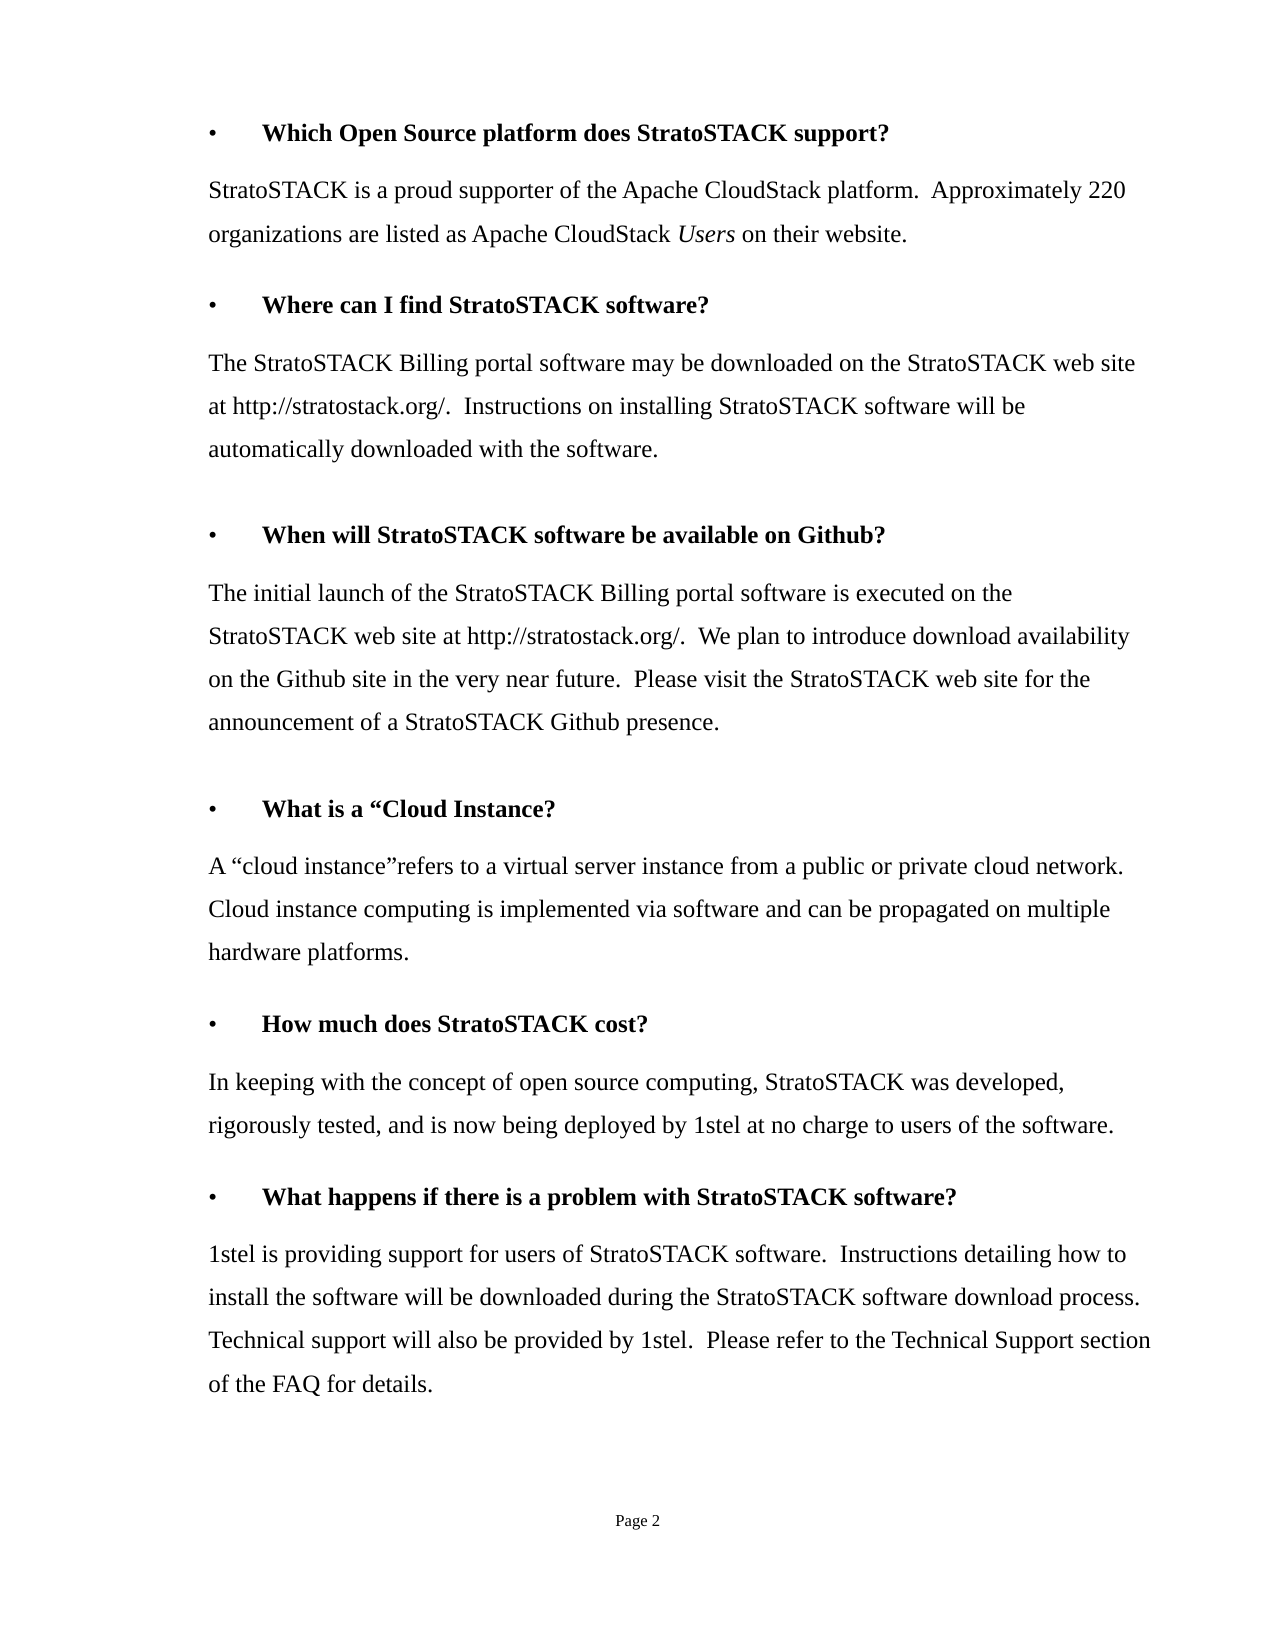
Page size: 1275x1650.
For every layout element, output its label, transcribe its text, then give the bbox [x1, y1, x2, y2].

list Where can I find StratoSTACK software? [193, 291, 1157, 319]
list What is a “Cloud Instance? [193, 794, 1157, 822]
list What happens if there is a problem with StratoSTACK software? [193, 1182, 1157, 1211]
list When will StratoSTACK software be available on Github? [193, 521, 1157, 549]
text A “cloud instance”refers to a virtual server instance from a public or private cloud network. Cloud instance computing is implemented via software and can be propagated on multiple hardware platforms. [208, 851, 1157, 966]
text In keeping with the concept of open source computing, StratoSTACK was developed, rigorously tested, and is now being deployed by 1stel at no charge to users of the software. [208, 1067, 1157, 1139]
text StratoSTACK is a proud supporter of the Apache CloudStack platform. Approximately 220 organizations are listed as Apache CloudStack Users on their website. [208, 176, 1157, 247]
text The StratoSTACK Billing portal software may be downloaded on the StratoSTACK web site at http://stratostack.org/. Instructions on installing StratoSTACK software will be automatically downloaded with the software. [208, 348, 1157, 463]
list How much does StratoSTACK cost? [193, 1009, 1157, 1038]
text 1stel is providing support for users of StratoSTACK software. Instructions detailing how to install the software will be downloaded during the StratoSTACK software download process. Technical support will also be provided by 1stel. Please refer to the Technical Support section of the FAQ for details. [208, 1239, 1157, 1397]
list Which Open Source platform does StratoSTACK support? [193, 118, 1157, 147]
text The initial launch of the StratoSTACK Billing portal software is executed on the StratoSTACK web site at http://stratostack.org/. We plan to introduce download availability on the Github site in the very near future. Please visit the StratoSTACK web site for the announcement of a StratoSTACK Github presence. [208, 578, 1157, 736]
